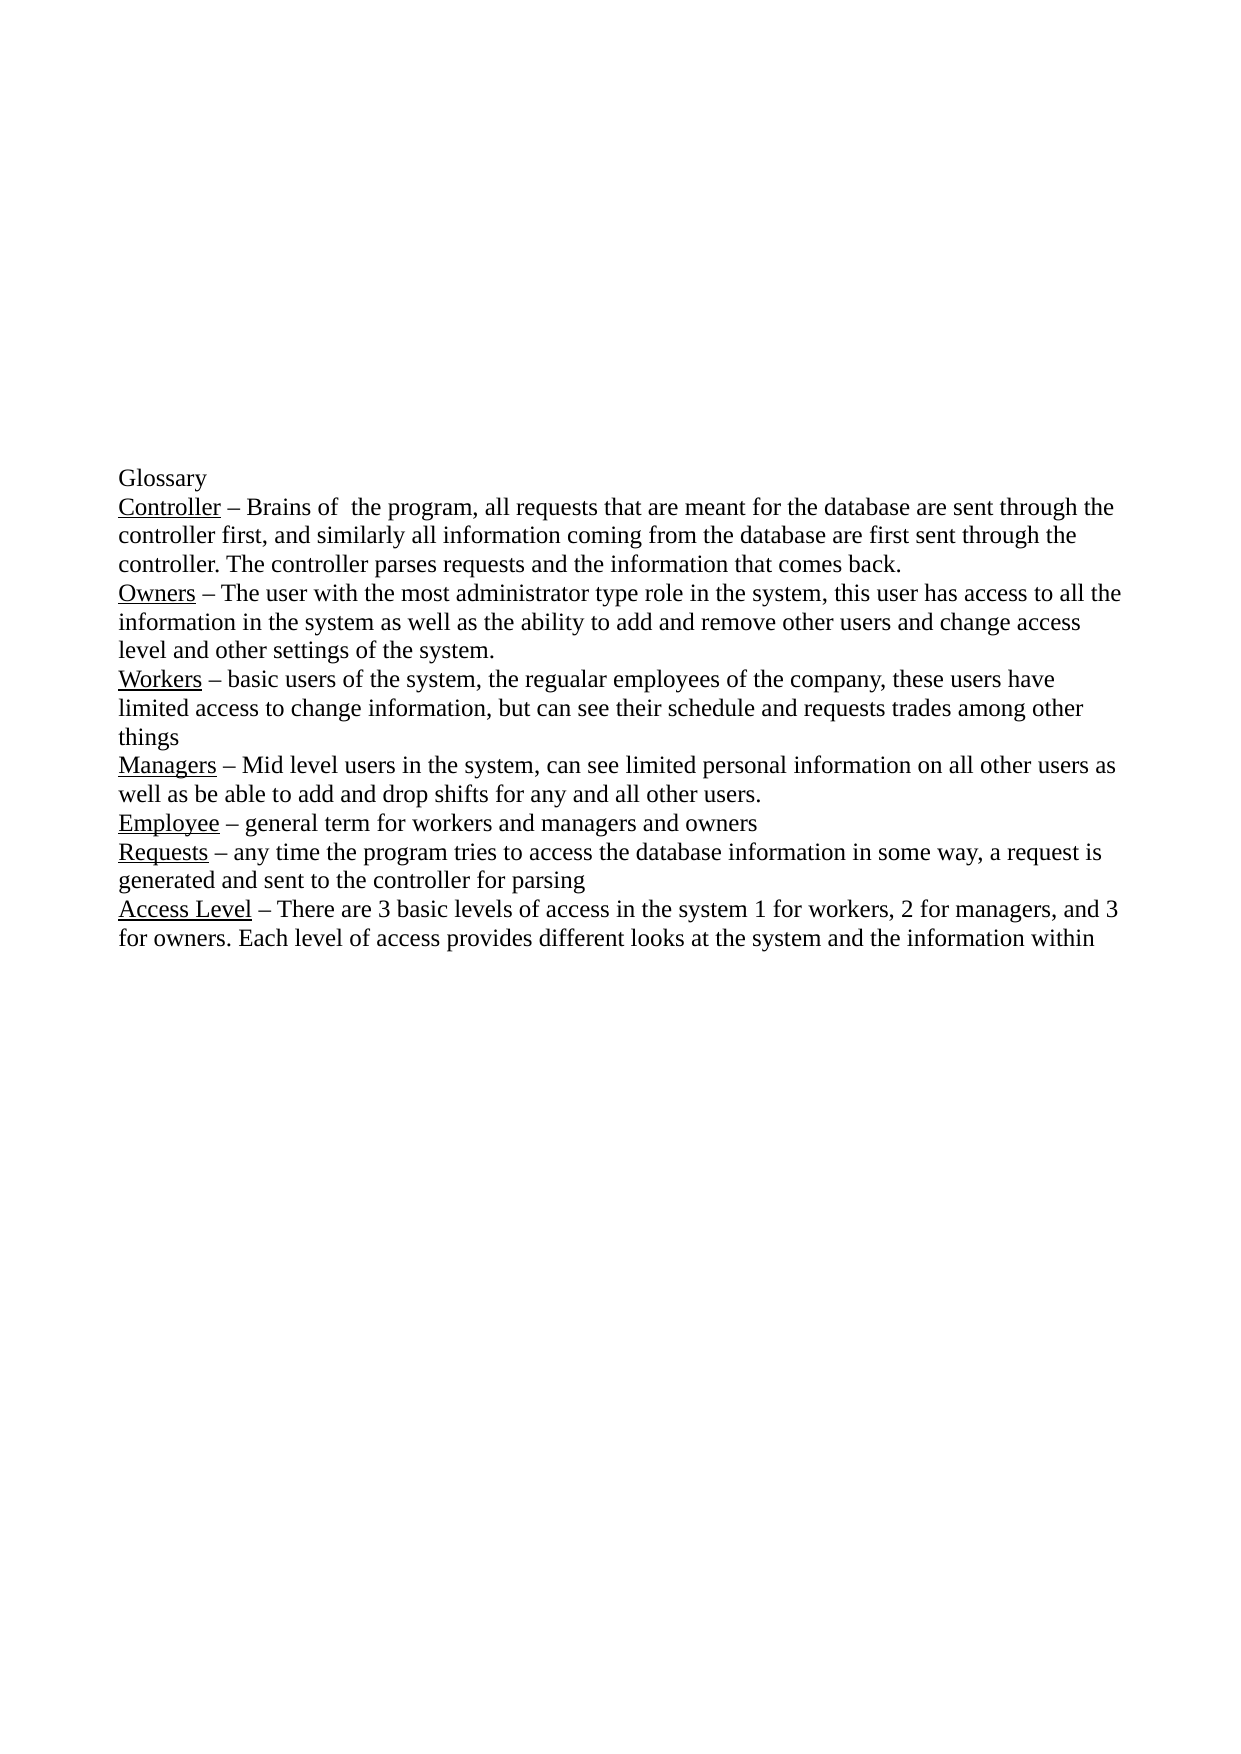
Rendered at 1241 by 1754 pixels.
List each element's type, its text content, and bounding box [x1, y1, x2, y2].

text Employee – general term for workers and managers and owners [118, 808, 1122, 837]
text Workers – basic users of the system, the regualar employees of the company, these users have limited access to change information, but can see their schedule and requests trades among other things [118, 664, 1122, 751]
text Controller – Brains of the program, all requests that are meant for the database are sent through the controller first, and similarly all information coming from the database are first sent through the controller. The controller parses requests and the information that comes back. [118, 492, 1122, 578]
text Owners – The user with the most administrator type role in the system, this user has access to all the information in the system as well as the ability to add and remove other users and change access level and other settings of the system. [118, 578, 1122, 664]
text Managers – Mid level users in the system, can see limited personal information on all other users as well as be able to add and drop shifts for any and all other users. [118, 751, 1122, 808]
text Glossary [118, 463, 1122, 492]
text Access Level – There are 3 basic levels of access in the system 1 for workers, 2 for managers, and 3 for owners. Each level of access provides different looks at the system and the information within [118, 894, 1122, 952]
text Requests – any time the program tries to access the database information in some way, a request is generated and sent to the controller for parsing [118, 837, 1122, 894]
